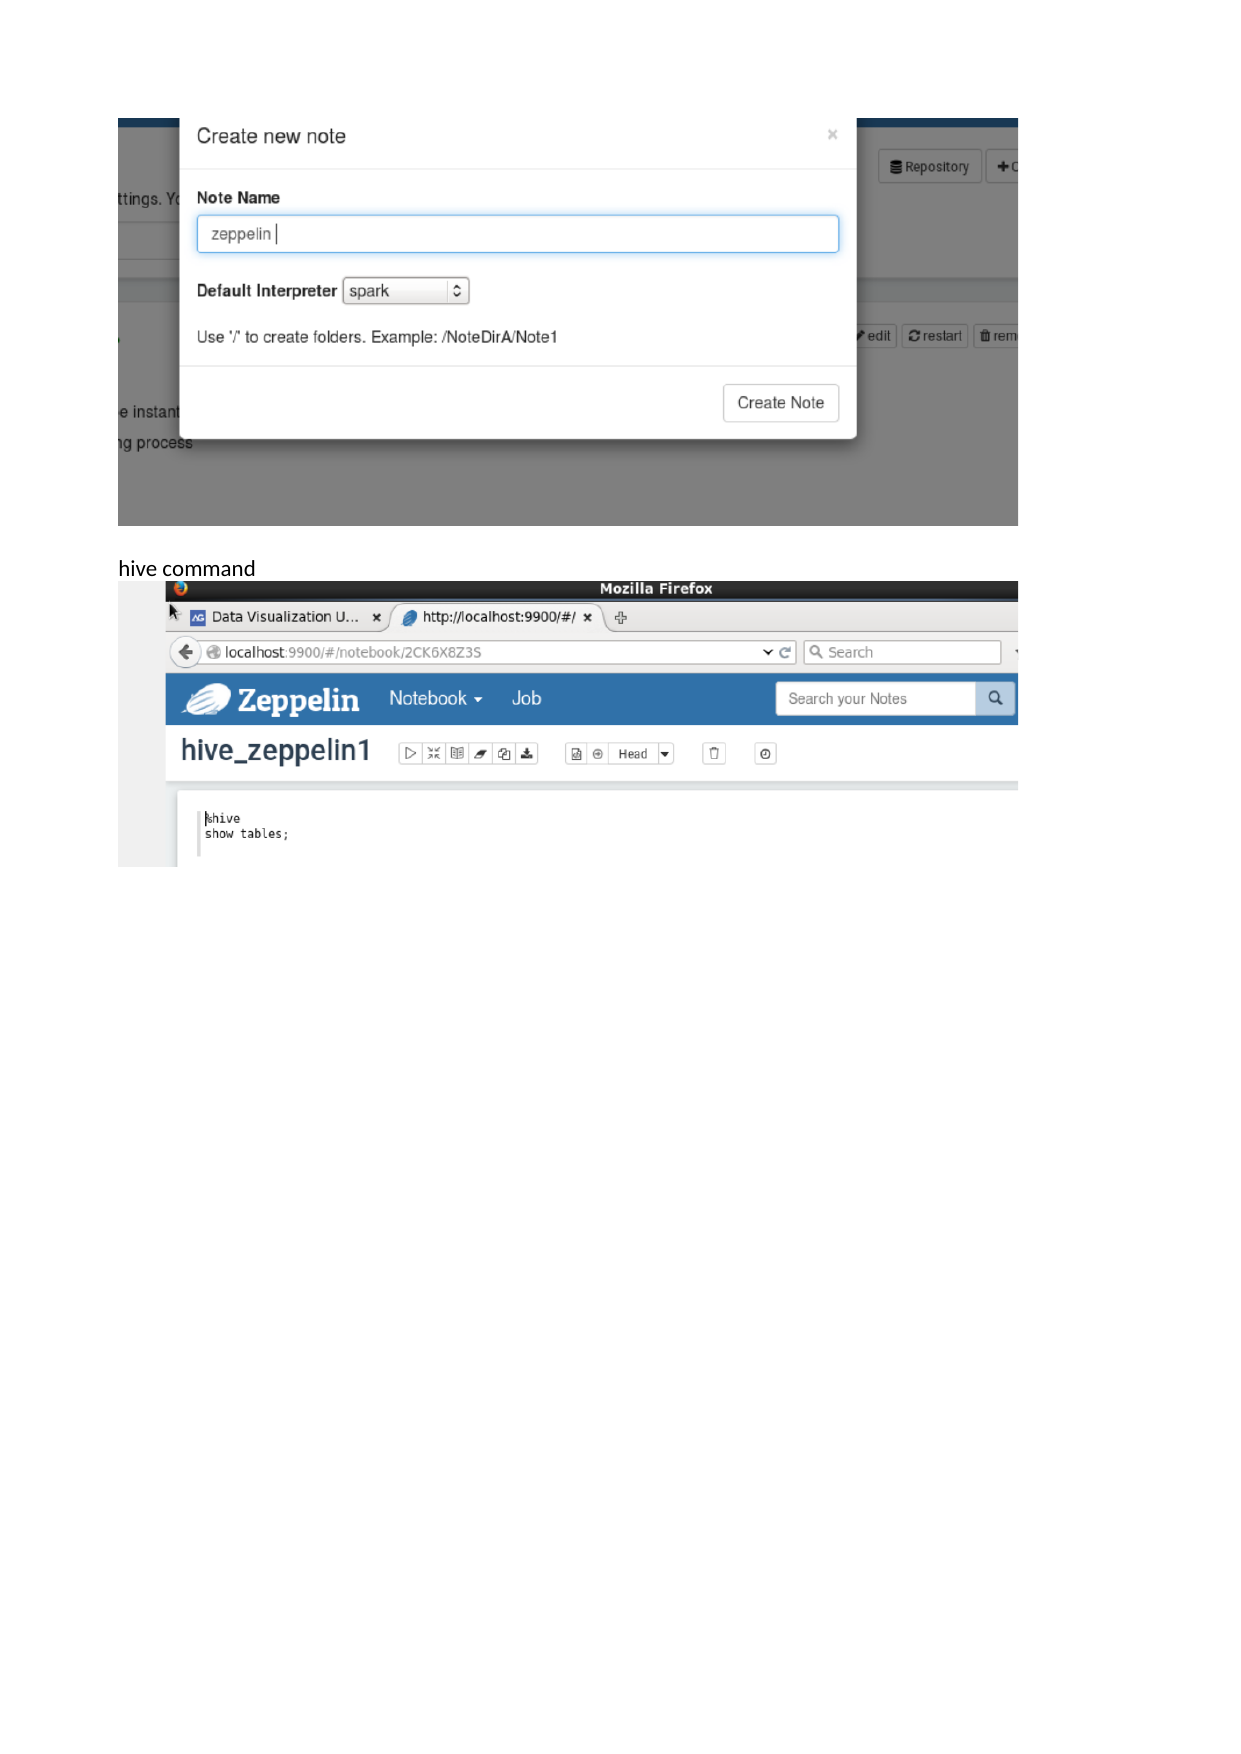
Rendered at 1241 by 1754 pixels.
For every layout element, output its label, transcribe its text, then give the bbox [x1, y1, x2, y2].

text hive command [118, 554, 1122, 582]
